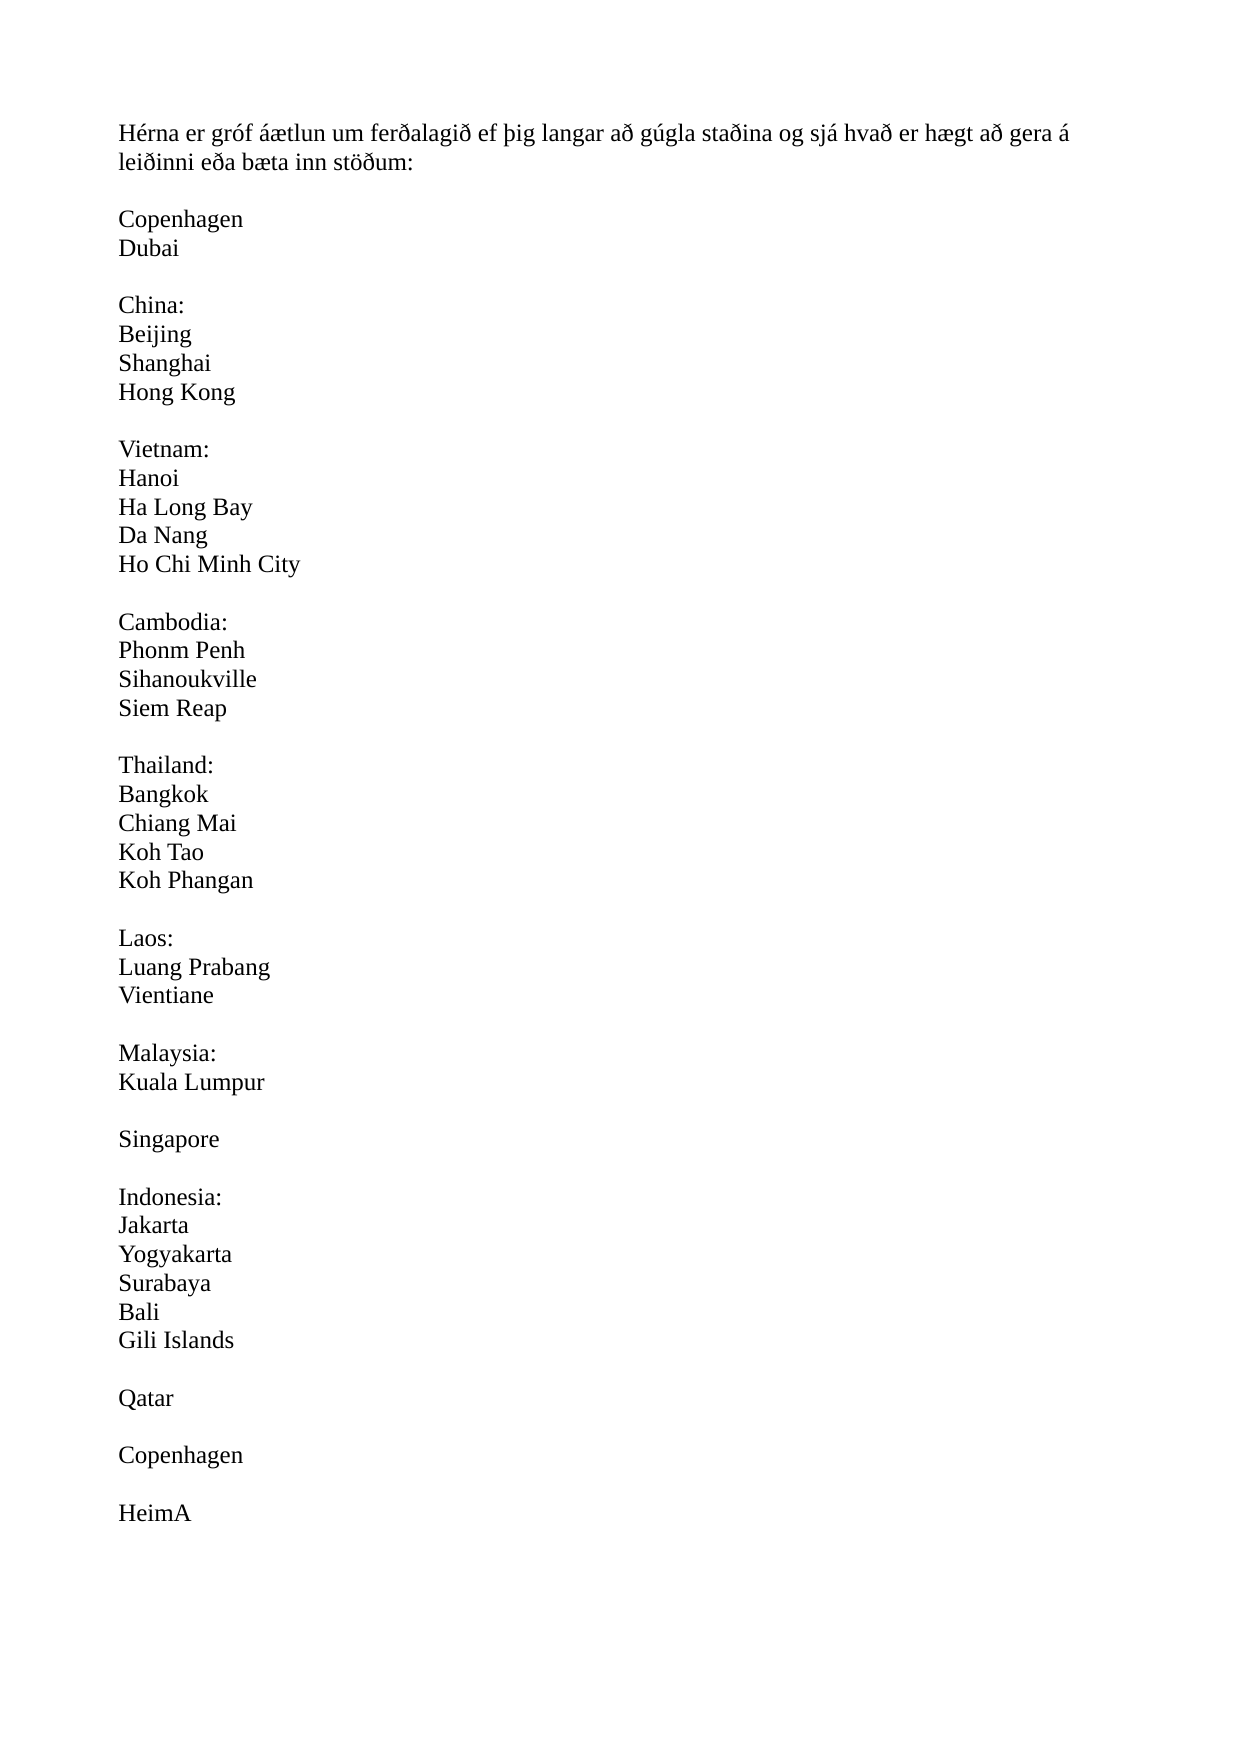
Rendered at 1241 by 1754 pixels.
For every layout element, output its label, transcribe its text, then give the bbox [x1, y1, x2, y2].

text Chiang Mai [118, 808, 1122, 837]
text Koh Tao [118, 837, 1122, 866]
text Koh Phangan [118, 866, 1122, 894]
text Vietnam: [118, 434, 1122, 463]
text Gili Islands [118, 1326, 1122, 1354]
text Laos: [118, 923, 1122, 952]
text Surabaya [118, 1268, 1122, 1297]
text Hérna er gróf áætlun um ferðalagið ef þig langar að gúgla staðina og sjá hvað er hægt að gera á leiðinni eða bæta inn stöðum: [118, 118, 1122, 176]
text Copenhagen [118, 204, 1122, 233]
text Qatar [118, 1383, 1122, 1412]
text Da Nang [118, 521, 1122, 549]
text Vientiane [118, 981, 1122, 1009]
text Bali [118, 1297, 1122, 1326]
text Ho Chi Minh City [118, 549, 1122, 578]
text Beijing [118, 319, 1122, 348]
text Ha Long Bay [118, 492, 1122, 521]
text China: [118, 291, 1122, 319]
text Luang Prabang [118, 952, 1122, 981]
text Sihanoukville [118, 664, 1122, 693]
text Indonesia: [118, 1182, 1122, 1211]
text Bangkok [118, 779, 1122, 808]
text Cambodia: [118, 607, 1122, 636]
text Hong Kong [118, 377, 1122, 406]
text Kuala Lumpur [118, 1067, 1122, 1096]
text HeimA [118, 1498, 1122, 1527]
text Hanoi [118, 463, 1122, 492]
text Siem Reap [118, 693, 1122, 722]
text Copenhagen [118, 1441, 1122, 1469]
text Jakarta [118, 1211, 1122, 1239]
text Malaysia: [118, 1038, 1122, 1067]
text Thailand: [118, 751, 1122, 779]
text Phonm Penh [118, 636, 1122, 664]
text Singapore [118, 1124, 1122, 1153]
text Yogyakarta [118, 1239, 1122, 1268]
text Dubai [118, 233, 1122, 262]
text Shanghai [118, 348, 1122, 377]
